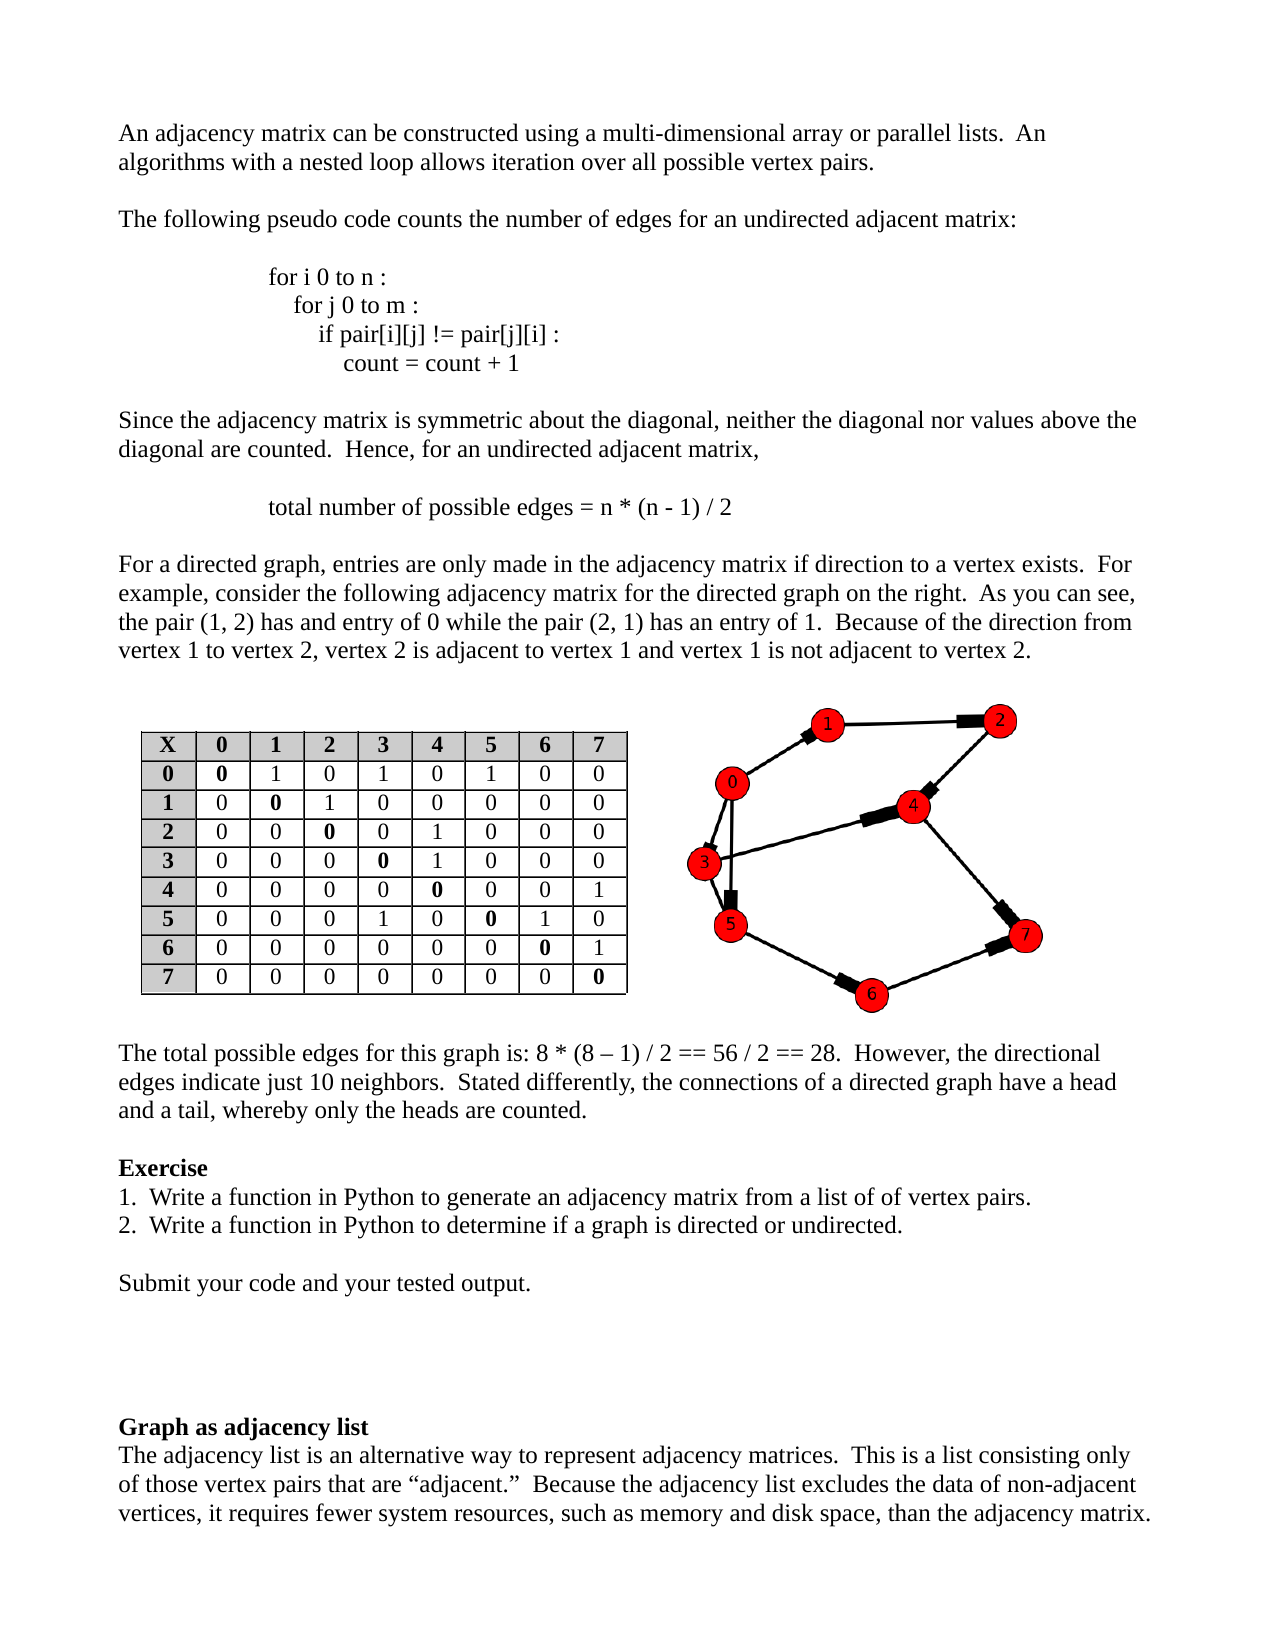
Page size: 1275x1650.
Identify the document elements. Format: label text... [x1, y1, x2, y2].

picture [541, 848, 572, 876]
picture [574, 791, 626, 818]
text count = count + 1 [118, 348, 1157, 377]
text The total possible edges for this graph is: 8 * (8 – 1) / 2 == 56 / 2 == 28. However, the directional edges indicate just 10 neighbors. Stated differently, the connections of a directed graph have a head and a tail, whereby only the heads are counted. [118, 1038, 1157, 1124]
picture [541, 617, 1182, 1098]
picture [955, 617, 960, 629]
picture [574, 907, 626, 934]
picture [541, 762, 572, 789]
text 2. Write a function in Python to determine if a graph is directed or undirected. [118, 1211, 1157, 1239]
text for j 0 to m : [118, 291, 1157, 319]
picture [574, 820, 626, 846]
picture [541, 907, 572, 934]
text Exercise [118, 1153, 1157, 1182]
text Graph as adjacency list [118, 1412, 1157, 1441]
picture [574, 878, 626, 905]
picture [574, 848, 626, 876]
picture [541, 791, 572, 818]
text Since the adjacency matrix is symmetric about the diagonal, neither the diagonal nor values above the diagonal are counted. Hence, for an undirected adjacent matrix, [118, 406, 1157, 463]
text The adjacency list is an alternative way to represent adjacency matrices. This is a list consisting only of those vertex pairs that are “adjacent.” Because the adjacency list excludes the data of non-adjacent vertices, it requires fewer system resources, such as memory and disk space, than the adjacency matrix. [118, 1441, 1157, 1527]
picture [541, 965, 572, 993]
text The following pseudo code counts the number of edges for an undirected adjacent matrix: [118, 204, 1157, 233]
picture [541, 820, 572, 846]
picture [574, 936, 626, 963]
picture [541, 878, 572, 905]
text for i 0 to n : [118, 262, 1157, 291]
picture [574, 762, 626, 789]
text Submit your code and your tested output. [118, 1268, 1157, 1297]
text For a directed graph, entries are only made in the adjacency matrix if direction to a vertex exists. For example, consider the following adjacency matrix for the directed graph on the right. As you can see, the pair (1, 2) has and entry of 0 while the pair (2, 1) has an entry of 1. Because of the direction from vertex 1 to vertex 2, vertex 2 is adjacent to vertex 1 and vertex 1 is not adjacent to vertex 2. [118, 549, 1157, 664]
text total number of possible edges = n * (n - 1) / 2 [118, 492, 1157, 521]
picture [840, 622, 848, 629]
picture [541, 936, 572, 963]
text 1. Write a function in Python to generate an adjacency matrix from a list of of vertex pairs. [118, 1182, 1157, 1211]
text An adjacency matrix can be constructed using a multi-dimensional array or parallel lists. An algorithms with a nested loop allows iteration over all possible vertex pairs. [118, 118, 1157, 176]
text if pair[i][j] != pair[j][i] : [118, 319, 1157, 348]
